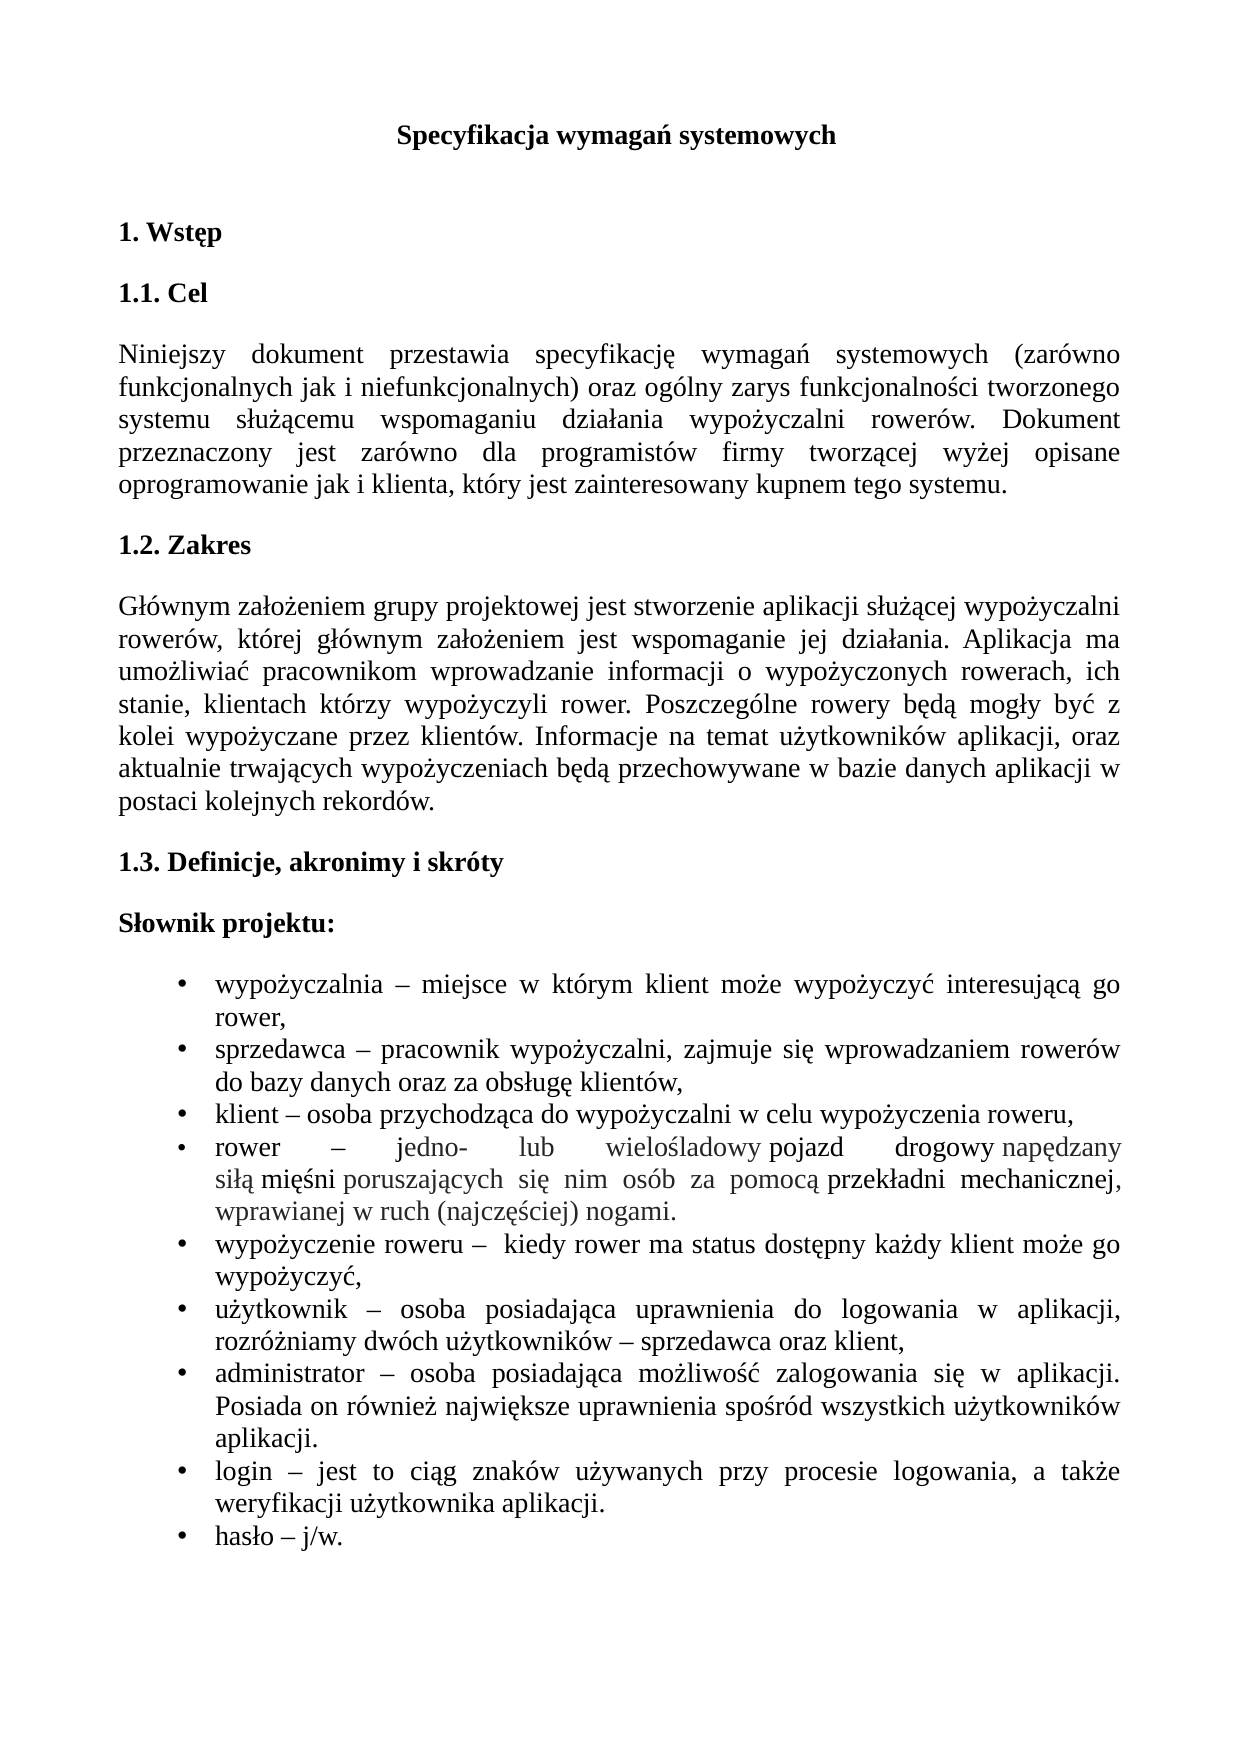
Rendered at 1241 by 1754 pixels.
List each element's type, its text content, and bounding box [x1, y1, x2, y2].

text 1.3. Definicje, akronimy i skróty [118, 845, 1122, 877]
text 1.2. Zakres [118, 528, 1122, 561]
text 1.1. Cel [118, 276, 1122, 309]
list wypożyczalnia – miejsce w którym klient może wypożyczyć interesującą go rower, [177, 967, 1122, 1032]
list hasło – j/w. [177, 1519, 1122, 1551]
list administrator – osoba posiadająca możliwość zalogowania się w aplikacji. Posiada on również największe uprawnienia spośród wszystkich użytkowników aplikacji. [177, 1357, 1122, 1454]
list klient – osoba przychodząca do wypożyczalni w celu wypożyczenia roweru, [177, 1097, 1122, 1129]
text Głównym założeniem grupy projektowej jest stworzenie aplikacji służącej wypożyczalni rowerów, której głównym założeniem jest wspomaganie jej działania. Aplikacja ma umożliwiać pracownikom wprowadzanie informacji o wypożyczonych rowerach, ich stanie, klientach którzy wypożyczyli rower. Poszczególne rowery będą mogły być z kolei wypożyczane przez klientów. Informacje na temat użytkowników aplikacji, oraz aktualnie trwających wypożyczeniach będą przechowywane w bazie danych aplikacji w postaci kolejnych rekordów. [118, 589, 1122, 816]
list login – jest to ciąg znaków używanych przy procesie logowania, a także weryfikacji użytkownika aplikacji. [177, 1454, 1122, 1519]
list wypożyczenie roweru – kiedy rower ma status dostępny każdy klient może go wypożyczyć, [177, 1227, 1122, 1292]
text Specyfikacja wymagań systemowych [118, 118, 1122, 151]
list rower – jedno- lub wielośladowy pojazd drogowy napędzany siłą mięśni poruszających się nim osób za pomocą przekładni mechanicznej, wprawianej w ruch (najczęściej) nogami. [177, 1129, 1122, 1227]
text Niniejszy dokument przestawia specyfikację wymagań systemowych (zarówno funkcjonalnych jak i niefunkcjonalnych) oraz ogólny zarys funkcjonalności tworzonego systemu służącemu wspomaganiu działania wypożyczalni rowerów. Dokument przeznaczony jest zarówno dla programistów firmy tworzącej wyżej opisane oprogramowanie jak i klienta, który jest zainteresowany kupnem tego systemu. [118, 338, 1122, 499]
text 1. Wstęp [118, 215, 1122, 248]
list użytkownik – osoba posiadająca uprawnienia do logowania w aplikacji, rozróżniamy dwóch użytkowników – sprzedawca oraz klient, [177, 1292, 1122, 1357]
text Słownik projektu: [118, 906, 1122, 938]
list sprzedawca – pracownik wypożyczalni, zajmuje się wprowadzaniem rowerów do bazy danych oraz za obsługę klientów, [177, 1032, 1122, 1097]
